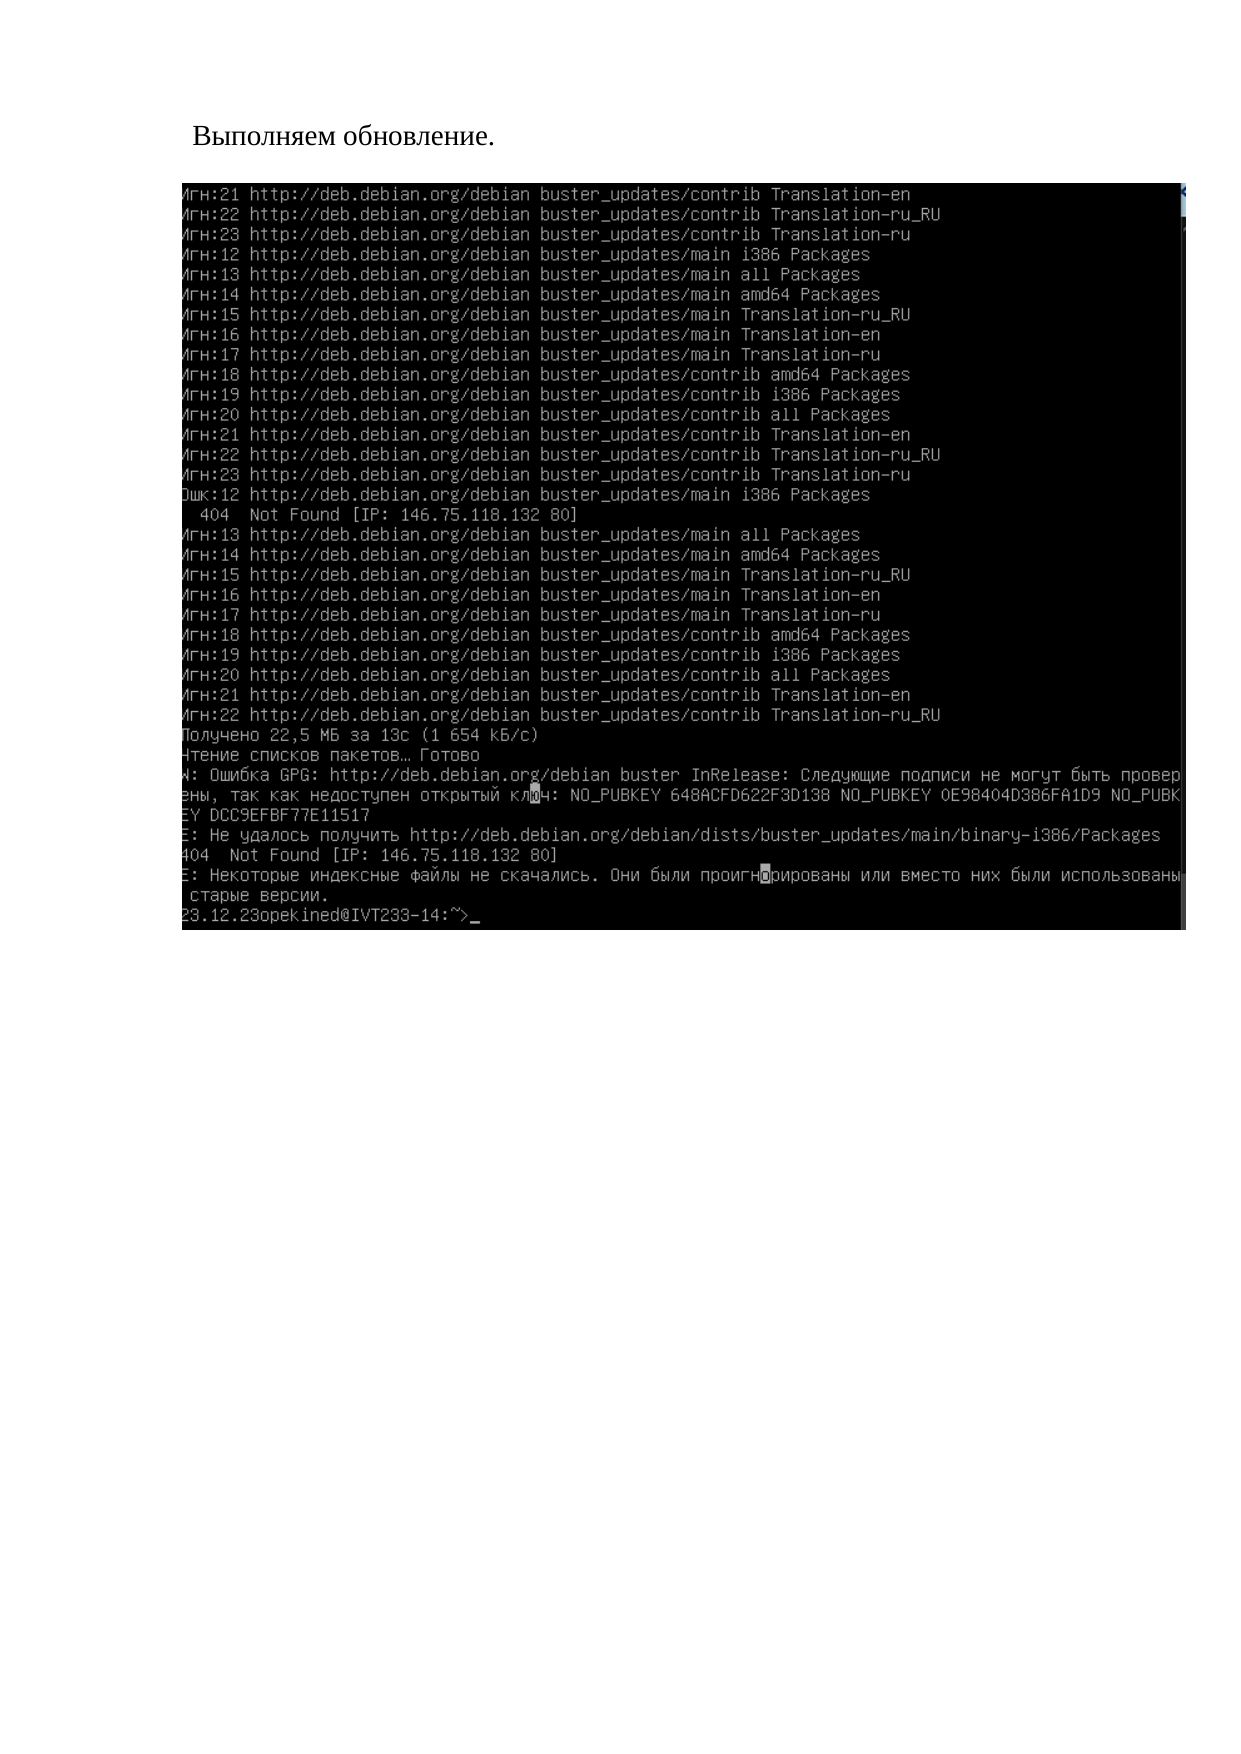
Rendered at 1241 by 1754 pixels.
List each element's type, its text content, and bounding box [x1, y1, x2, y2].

text Выполняем обновление. [192, 118, 1122, 152]
